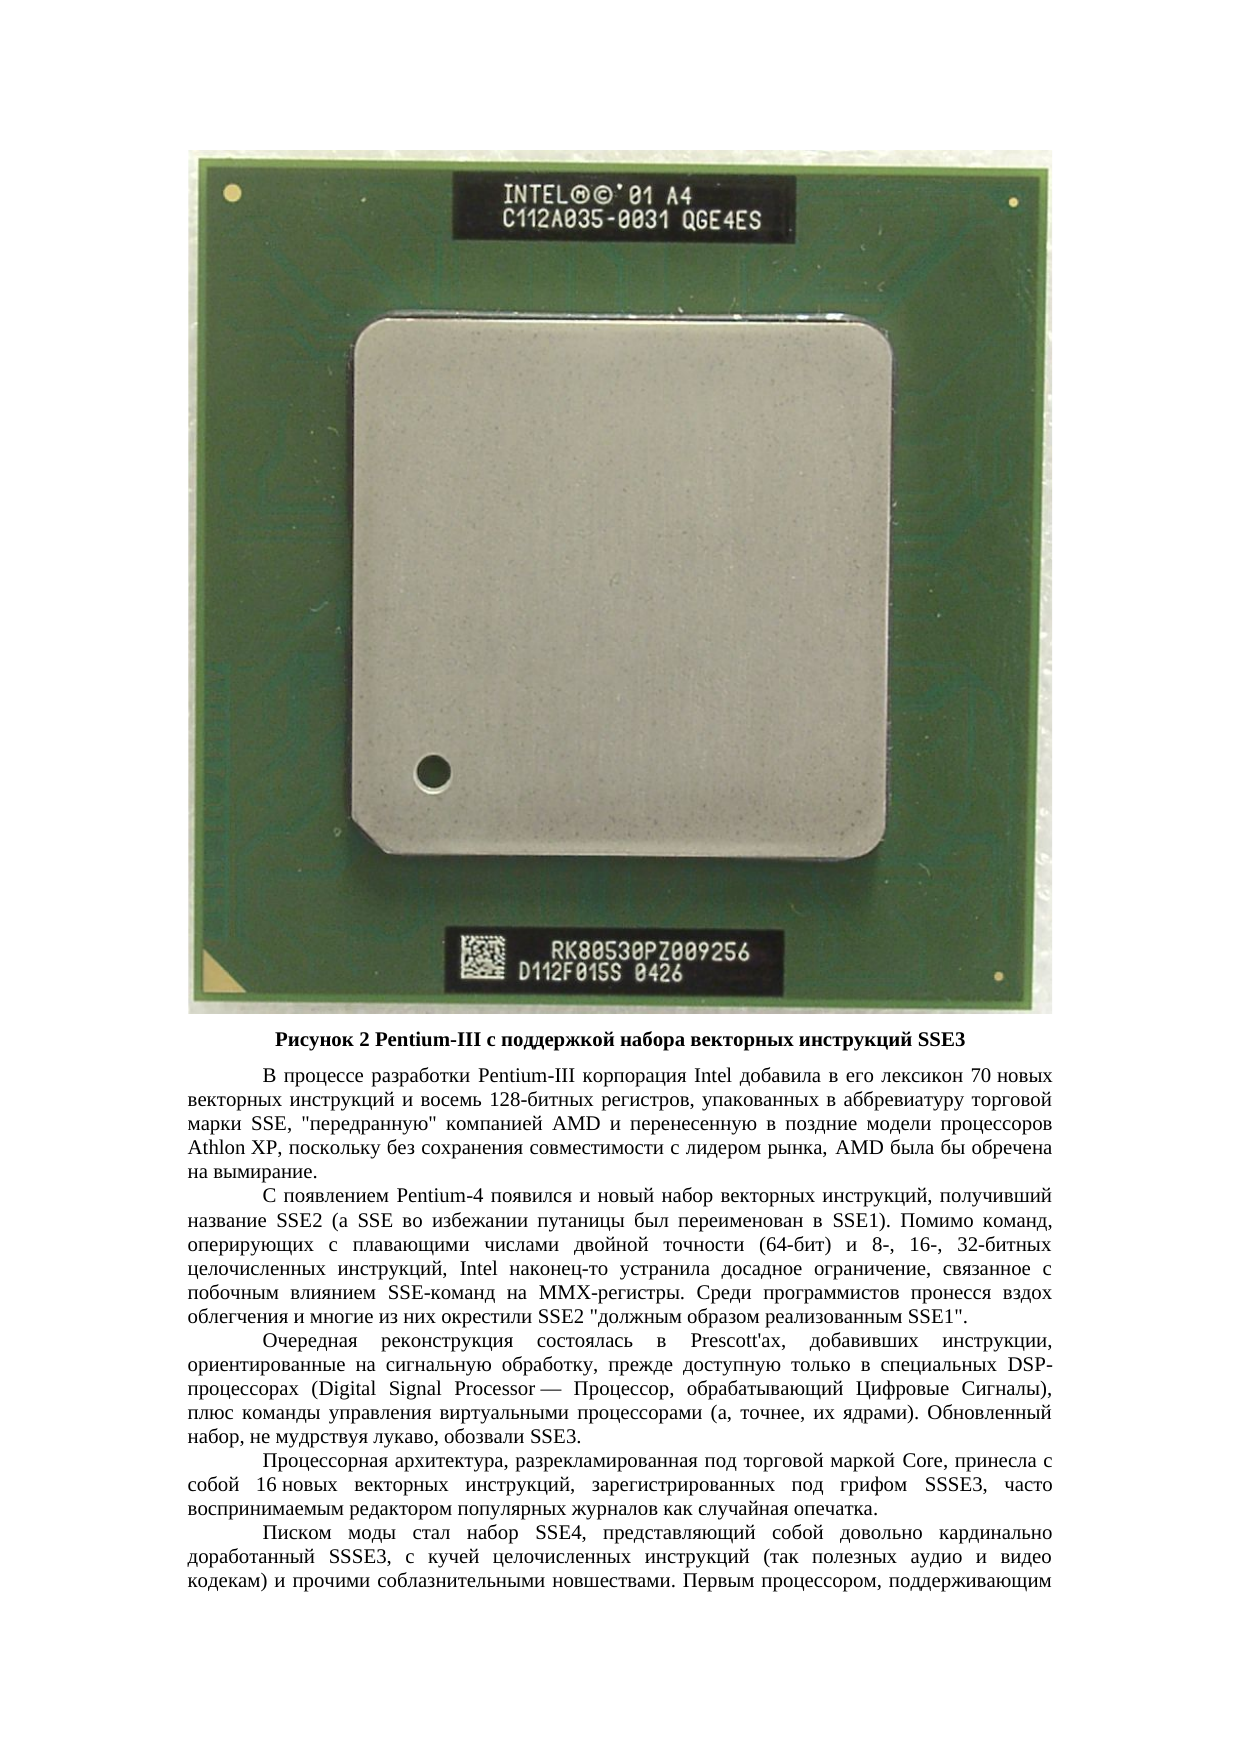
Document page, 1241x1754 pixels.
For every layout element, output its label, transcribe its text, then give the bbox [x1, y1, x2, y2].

text Писком моды стал набор SSE4, представляющий собой довольно кардинально доработанный SSSE3, с кучей целочисленных инструкций (так полезных аудио и видео кодекам) и прочими соблазнительными новшествами. Первым процессором, поддерживающим [187, 1520, 1053, 1592]
text Процессорная архитектура, разрекламированная под торговой маркой Core, принесла с собой 16 новых векторных инструкций, зарегистрированных под грифом SSSE3, часто воспринимаемым редактором популярных журналов как случайная опечатка. [187, 1448, 1053, 1520]
text Рисунок 2 Pentium-III с поддержкой набора векторных инструкций SSE3 [187, 1027, 1053, 1051]
text С появлением Pentium-4 появился и новый набор векторных инструкций, получивший название SSE2 (а SSE во избежании путаницы был переименован в SSE1). Помимо команд, оперирующих с плавающими числами двойной точности (64-бит) и 8-, 16-, 32-битных целочисленных инструкций, Intel наконец-то устранила досадное ограничение, связанное с побочным влиянием SSE-команд на MMX-регистры. Среди программистов пронесся вздох облегчения и многие из них окрестили SSE2 "должным образом реализованным SSE1". [187, 1183, 1053, 1328]
picture [188, 150, 1053, 1014]
text Очередная реконструкция состоялась в Prescott'ах, добавивших инструкции, ориентированные на сигнальную обработку, прежде доступную только в специальных DSP-процессорах (Digital Signal Processor — Процессор, обрабатывающий Цифровые Сигналы), плюс команды управления виртуальными процессорами (а, точнее, их ядрами). Обновленный набор, не мудрствуя лукаво, обозвали SSE3. [187, 1328, 1053, 1448]
text В процессе разработки Pentium-III корпорация Intel добавила в его лексикон 70 новых векторных инструкций и восемь 128-битных регистров, упакованных в аббревиатуру торговой марки SSE, "передранную" компанией AMD и перенесенную в поздние модели процессоров Athlon XP, поскольку без сохранения совместимости с лидером рынка, AMD была бы обречена на вымирание. [187, 1063, 1053, 1183]
